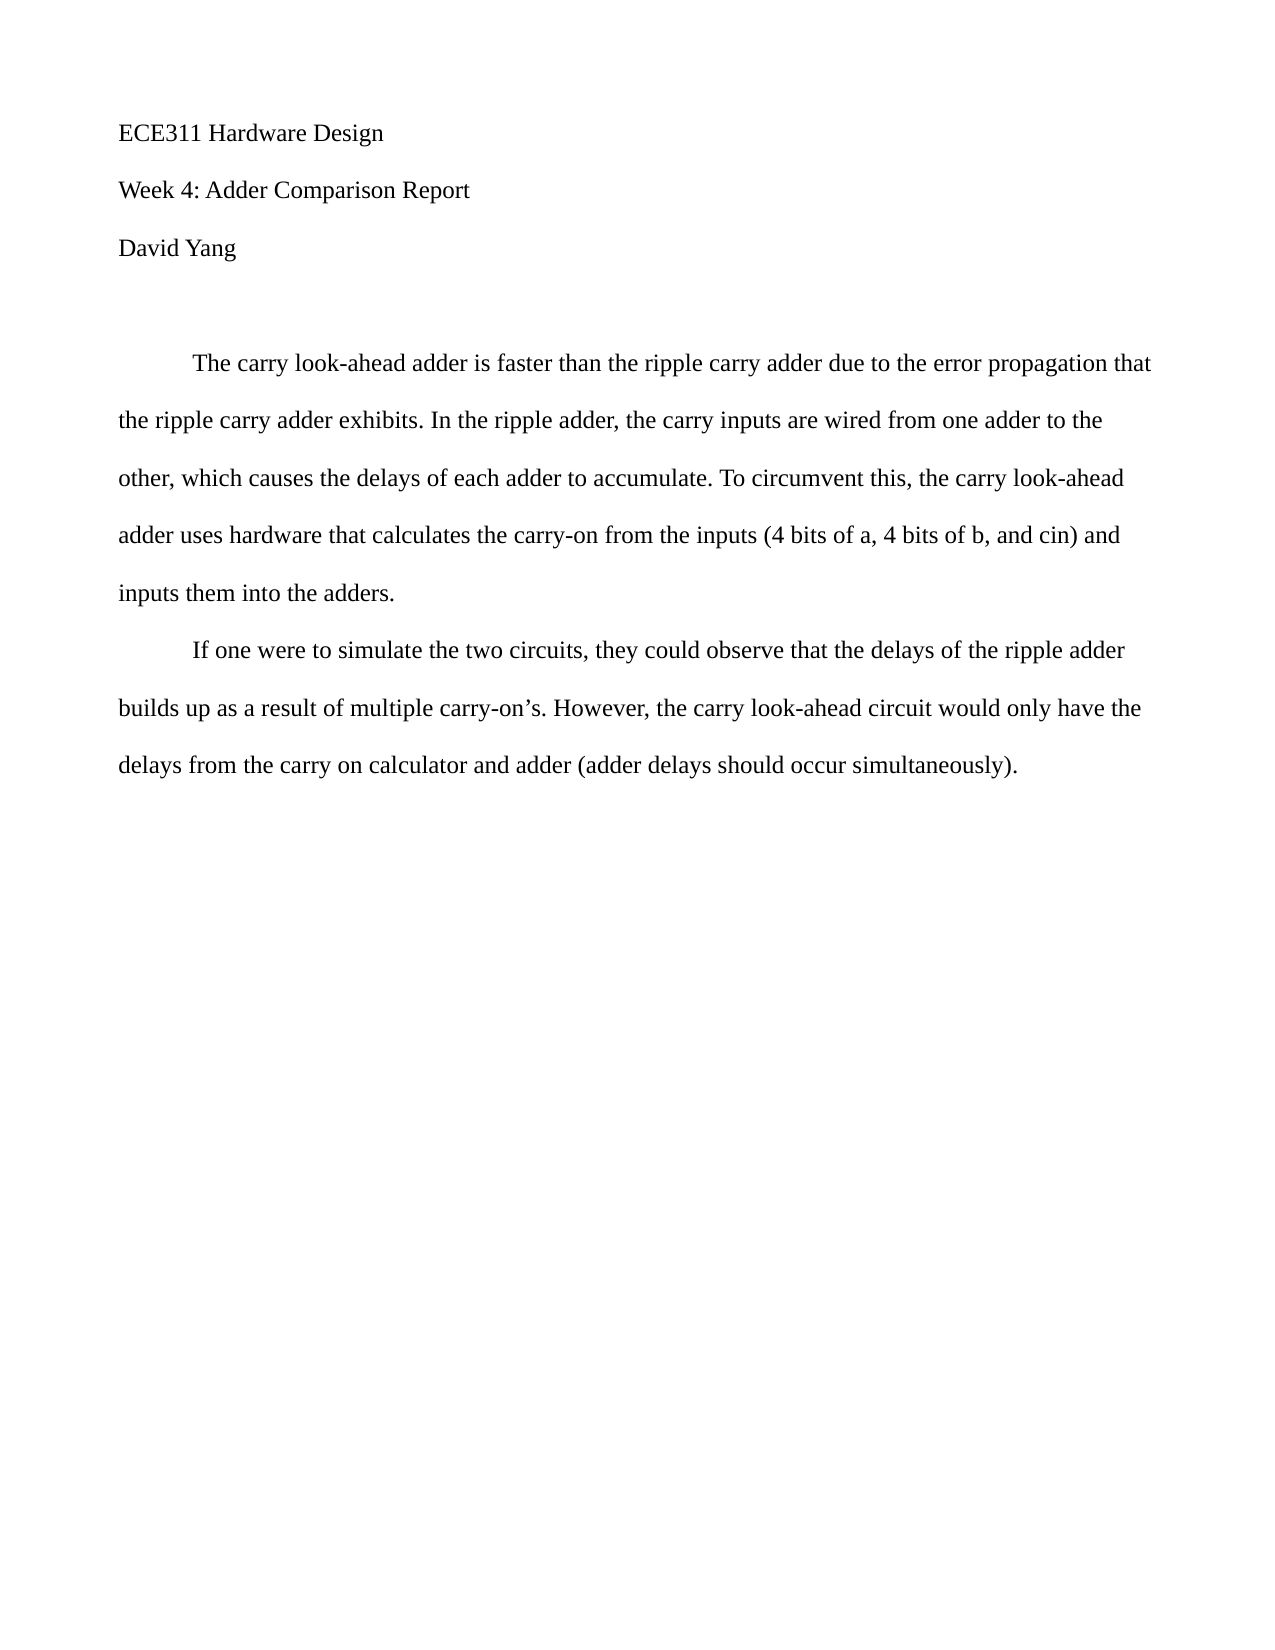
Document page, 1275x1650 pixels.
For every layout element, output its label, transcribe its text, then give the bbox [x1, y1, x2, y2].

text If one were to simulate the two circuits, they could observe that the delays of the ripple adder builds up as a result of multiple carry-on’s. However, the carry look-ahead circuit would only have the delays from the carry on calculator and adder (adder delays should occur simultaneously). [118, 636, 1157, 779]
text The carry look-ahead adder is faster than the ripple carry adder due to the error propagation that the ripple carry adder exhibits. In the ripple adder, the carry inputs are wired from one adder to the other, which causes the delays of each adder to accumulate. To circumvent this, the carry look-ahead adder uses hardware that calculates the carry-on from the inputs (4 bits of a, 4 bits of b, and cin) and inputs them into the adders. [118, 348, 1157, 607]
text ECE311 Hardware Design [118, 118, 1157, 147]
text David Yang [118, 233, 1157, 262]
text Week 4: Adder Comparison Report [118, 176, 1157, 204]
